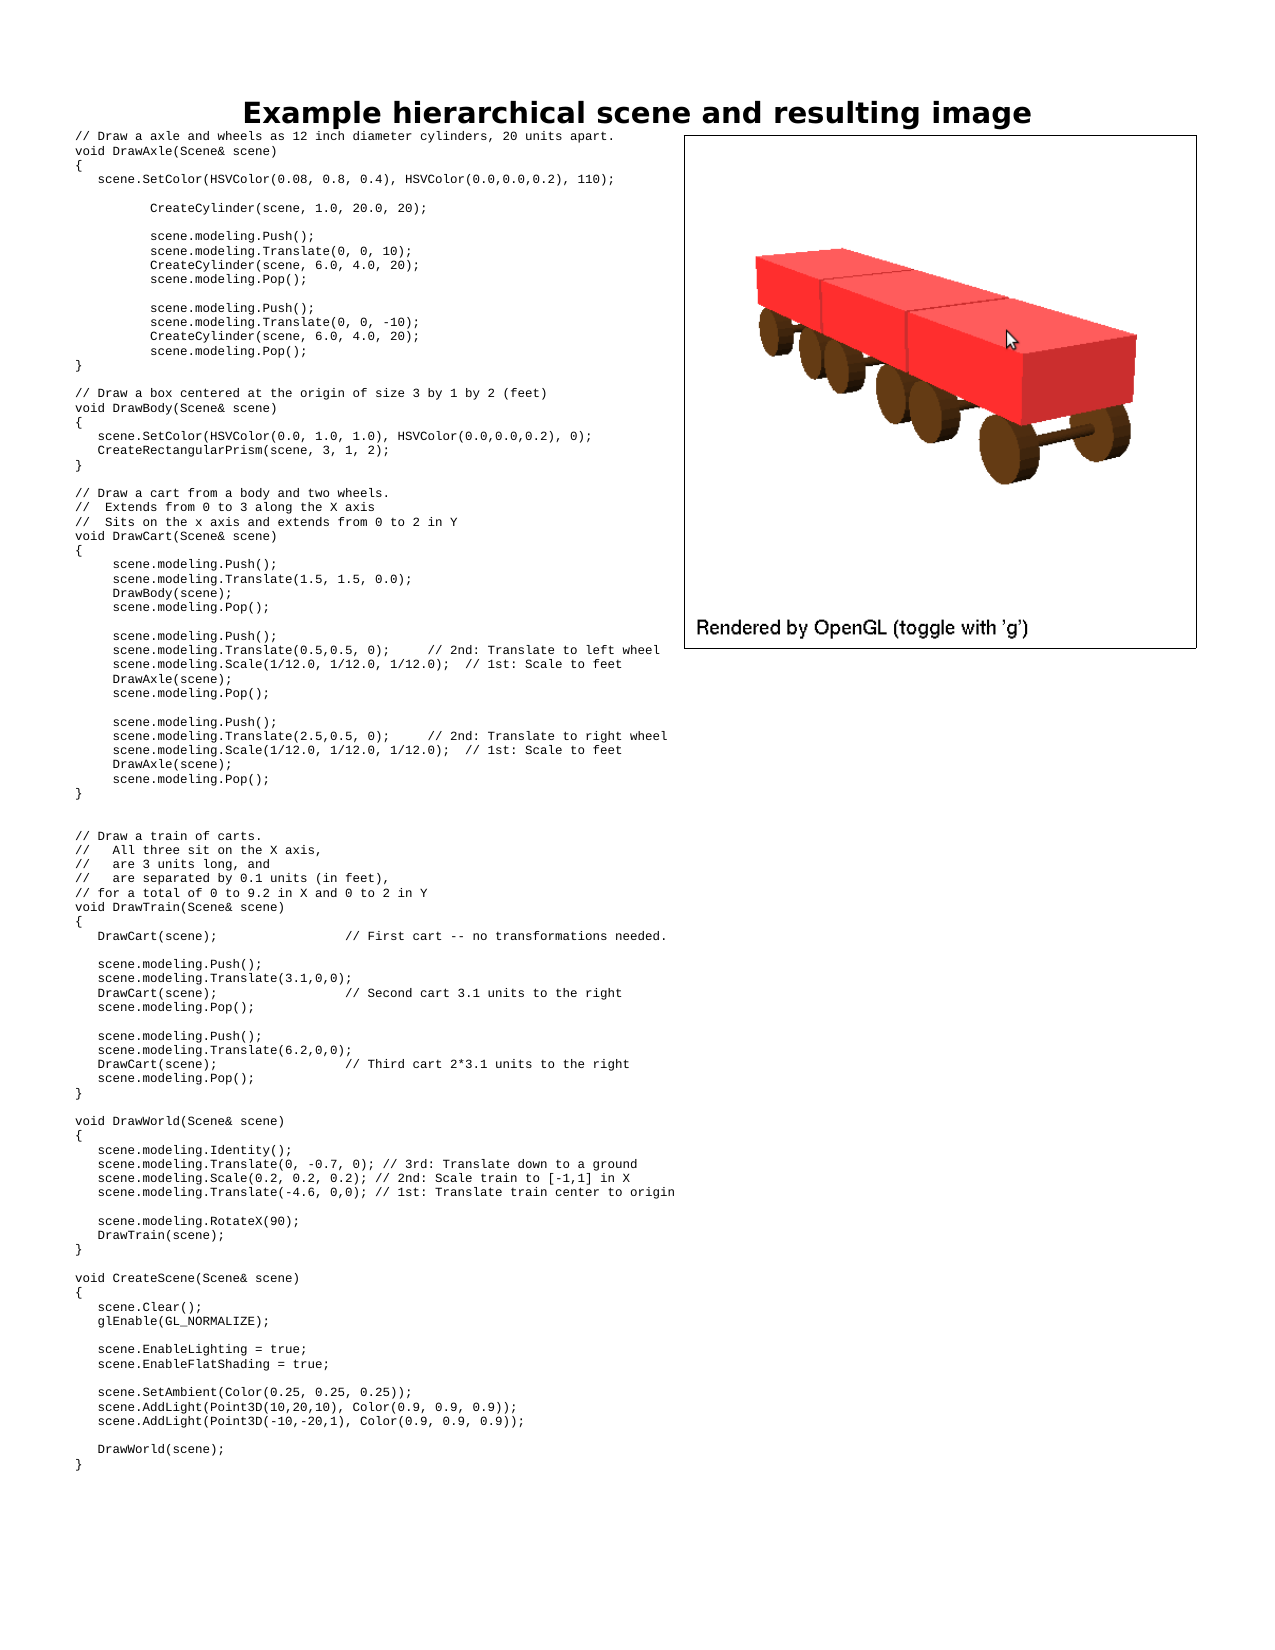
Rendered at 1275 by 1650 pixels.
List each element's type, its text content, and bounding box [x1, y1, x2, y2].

text DrawCart(scene); // Second cart 3.1 units to the right [75, 987, 1200, 1001]
text scene.modeling.Pop(); [75, 1001, 1200, 1015]
text glEnable(GL_NORMALIZE); [75, 1315, 1200, 1329]
text CreateRectangularPrism(scene, 3, 1, 2); [75, 444, 683, 458]
text void DrawTrain(Scene& scene) [75, 901, 1200, 915]
text scene.AddLight(Point3D(10,20,10), Color(0.9, 0.9, 0.9)); [75, 1400, 1200, 1415]
text DrawAxle(scene); [75, 758, 1200, 772]
text } [75, 1457, 1200, 1472]
text CreateCylinder(scene, 6.0, 4.0, 20); [75, 330, 683, 344]
text scene.modeling.Push(); [75, 558, 683, 573]
text // Draw a cart from a body and two wheels. [75, 487, 683, 501]
text { [75, 159, 683, 173]
text { [75, 1286, 1200, 1301]
text // are separated by 0.1 units (in feet), [75, 872, 1200, 887]
text // All three sit on the X axis, [75, 844, 1200, 858]
text } [75, 1243, 1200, 1258]
text scene.AddLight(Point3D(-10,-20,1), Color(0.9, 0.9, 0.9)); [75, 1415, 1200, 1429]
text scene.modeling.RotateX(90); [75, 1215, 1200, 1229]
text scene.modeling.Pop(); [75, 601, 683, 616]
text CreateCylinder(scene, 6.0, 4.0, 20); [75, 259, 683, 273]
text DrawCart(scene); // First cart -- no transformations needed. [75, 929, 1200, 944]
text scene.modeling.Pop(); [75, 772, 1200, 787]
text void DrawBody(Scene& scene) [75, 401, 683, 416]
text } [75, 458, 683, 473]
text scene.modeling.Push(); [75, 715, 1200, 730]
text void DrawAxle(Scene& scene) [75, 144, 683, 159]
text } [75, 1086, 1200, 1101]
text scene.SetColor(HSVColor(0.08, 0.8, 0.4), HSVColor(0.0,0.0,0.2), 110); [75, 173, 683, 187]
text scene.EnableLighting = true; [75, 1343, 1200, 1358]
text scene.modeling.Translate(0.5,0.5, 0); // 2nd: Translate to left wheel [75, 644, 1200, 658]
text // for a total of 0 to 9.2 in X and 0 to 2 in Y [75, 887, 1200, 901]
text DrawCart(scene); // Third cart 2*3.1 units to the right [75, 1058, 1200, 1072]
text scene.modeling.Identity(); [75, 1143, 1200, 1158]
subtitle Example hierarchical scene and resulting image [75, 96, 1200, 130]
text void CreateScene(Scene& scene) [75, 1272, 1200, 1286]
text scene.modeling.Translate(2.5,0.5, 0); // 2nd: Translate to right wheel [75, 730, 1200, 744]
text // Draw a train of carts. [75, 829, 1200, 844]
text scene.modeling.Push(); [75, 230, 683, 244]
text scene.modeling.Scale(0.2, 0.2, 0.2); // 2nd: Scale train to [-1,1] in X [75, 1172, 1200, 1186]
text scene.modeling.Translate(1.5, 1.5, 0.0); [75, 573, 683, 587]
text DrawAxle(scene); [75, 673, 1200, 687]
text void DrawCart(Scene& scene) [75, 530, 683, 544]
text scene.Clear(); [75, 1301, 1200, 1315]
text DrawBody(scene); [75, 587, 683, 601]
text DrawWorld(scene); [75, 1443, 1200, 1457]
text // Sits on the x axis and extends from 0 to 2 in Y [75, 516, 683, 530]
text scene.modeling.Pop(); [75, 687, 1200, 701]
text scene.modeling.Scale(1/12.0, 1/12.0, 1/12.0); // 1st: Scale to feet [75, 658, 1200, 673]
text { [75, 1129, 1200, 1143]
text scene.modeling.Pop(); [75, 273, 683, 287]
text scene.modeling.Push(); [75, 302, 683, 316]
text scene.SetColor(HSVColor(0.0, 1.0, 1.0), HSVColor(0.0,0.0,0.2), 0); [75, 430, 683, 444]
text scene.modeling.Scale(1/12.0, 1/12.0, 1/12.0); // 1st: Scale to feet [75, 744, 1200, 758]
text scene.modeling.Translate(0, 0, 10); [75, 244, 683, 259]
text // are 3 units long, and [75, 858, 1200, 872]
text scene.SetAmbient(Color(0.25, 0.25, 0.25)); [75, 1386, 1200, 1400]
text scene.modeling.Push(); [75, 958, 1200, 972]
text // Draw a axle and wheels as 12 inch diameter cylinders, 20 units apart. [75, 130, 1200, 648]
text scene.modeling.Push(); [75, 1029, 1200, 1044]
text scene.modeling.Pop(); [75, 344, 683, 359]
text scene.modeling.Translate(0, 0, -10); [75, 316, 683, 330]
text scene.modeling.Translate(6.2,0,0); [75, 1044, 1200, 1058]
text scene.modeling.Translate(-4.6, 0,0); // 1st: Translate train center to origin [75, 1186, 1200, 1201]
text { [75, 416, 683, 430]
text // Draw a box centered at the origin of size 3 by 1 by 2 (feet) [75, 387, 683, 401]
text DrawTrain(scene); [75, 1229, 1200, 1243]
text void DrawWorld(Scene& scene) [75, 1115, 1200, 1129]
text scene.EnableFlatShading = true; [75, 1358, 1200, 1372]
text CreateCylinder(scene, 1.0, 20.0, 20); [75, 202, 683, 216]
text scene.modeling.Pop(); [75, 1072, 1200, 1086]
text { [75, 544, 683, 558]
text { [75, 915, 1200, 929]
text } [75, 787, 1200, 801]
picture [686, 138, 1193, 645]
text scene.modeling.Translate(3.1,0,0); [75, 972, 1200, 987]
text scene.modeling.Translate(0, -0.7, 0); // 3rd: Translate down to a ground [75, 1158, 1200, 1172]
text // Extends from 0 to 3 along the X axis [75, 501, 683, 516]
text scene.modeling.Push(); [75, 630, 683, 644]
text } [75, 359, 683, 373]
